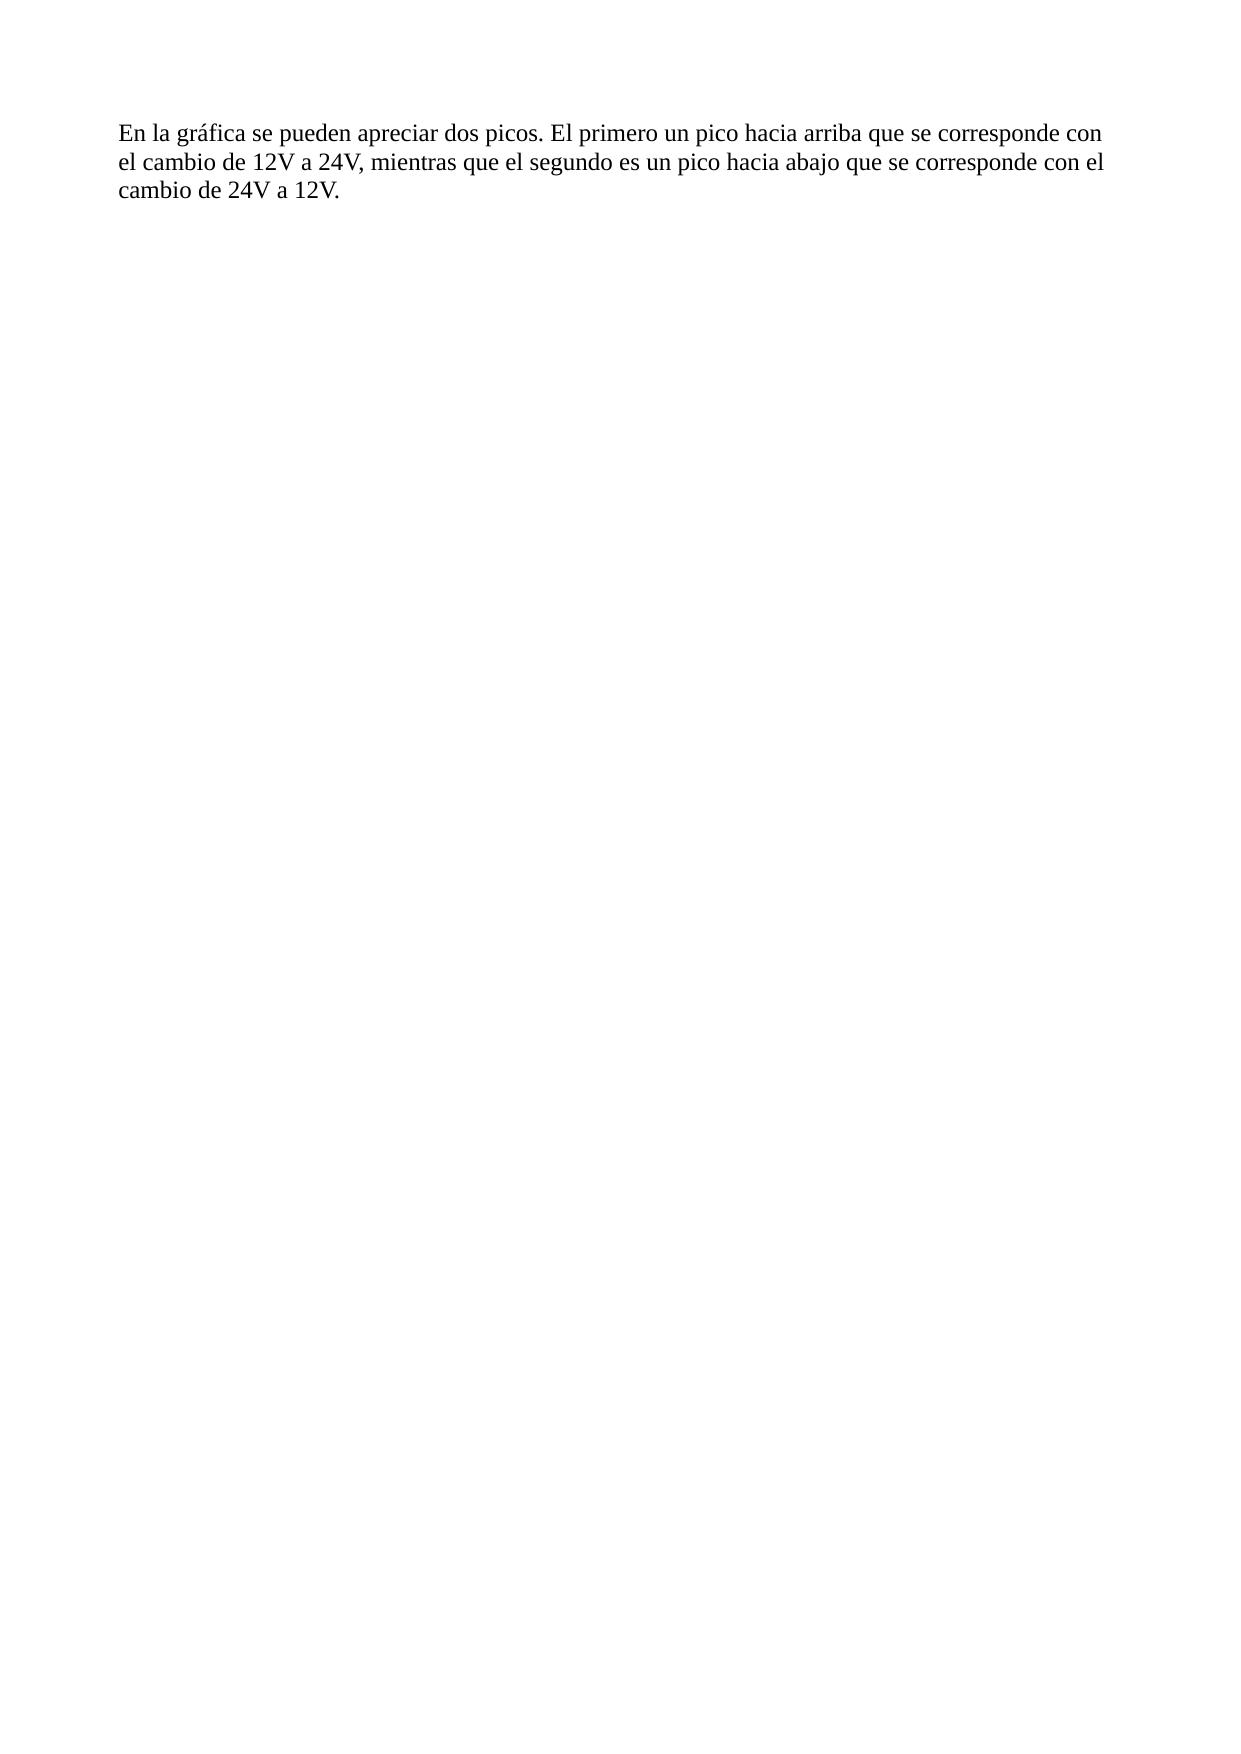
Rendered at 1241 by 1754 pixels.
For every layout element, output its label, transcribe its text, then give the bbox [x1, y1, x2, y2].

text En la gráfica se pueden apreciar dos picos. El primero un pico hacia arriba que se corresponde con el cambio de 12V a 24V, mientras que el segundo es un pico hacia abajo que se corresponde con el cambio de 24V a 12V. [118, 118, 1122, 204]
